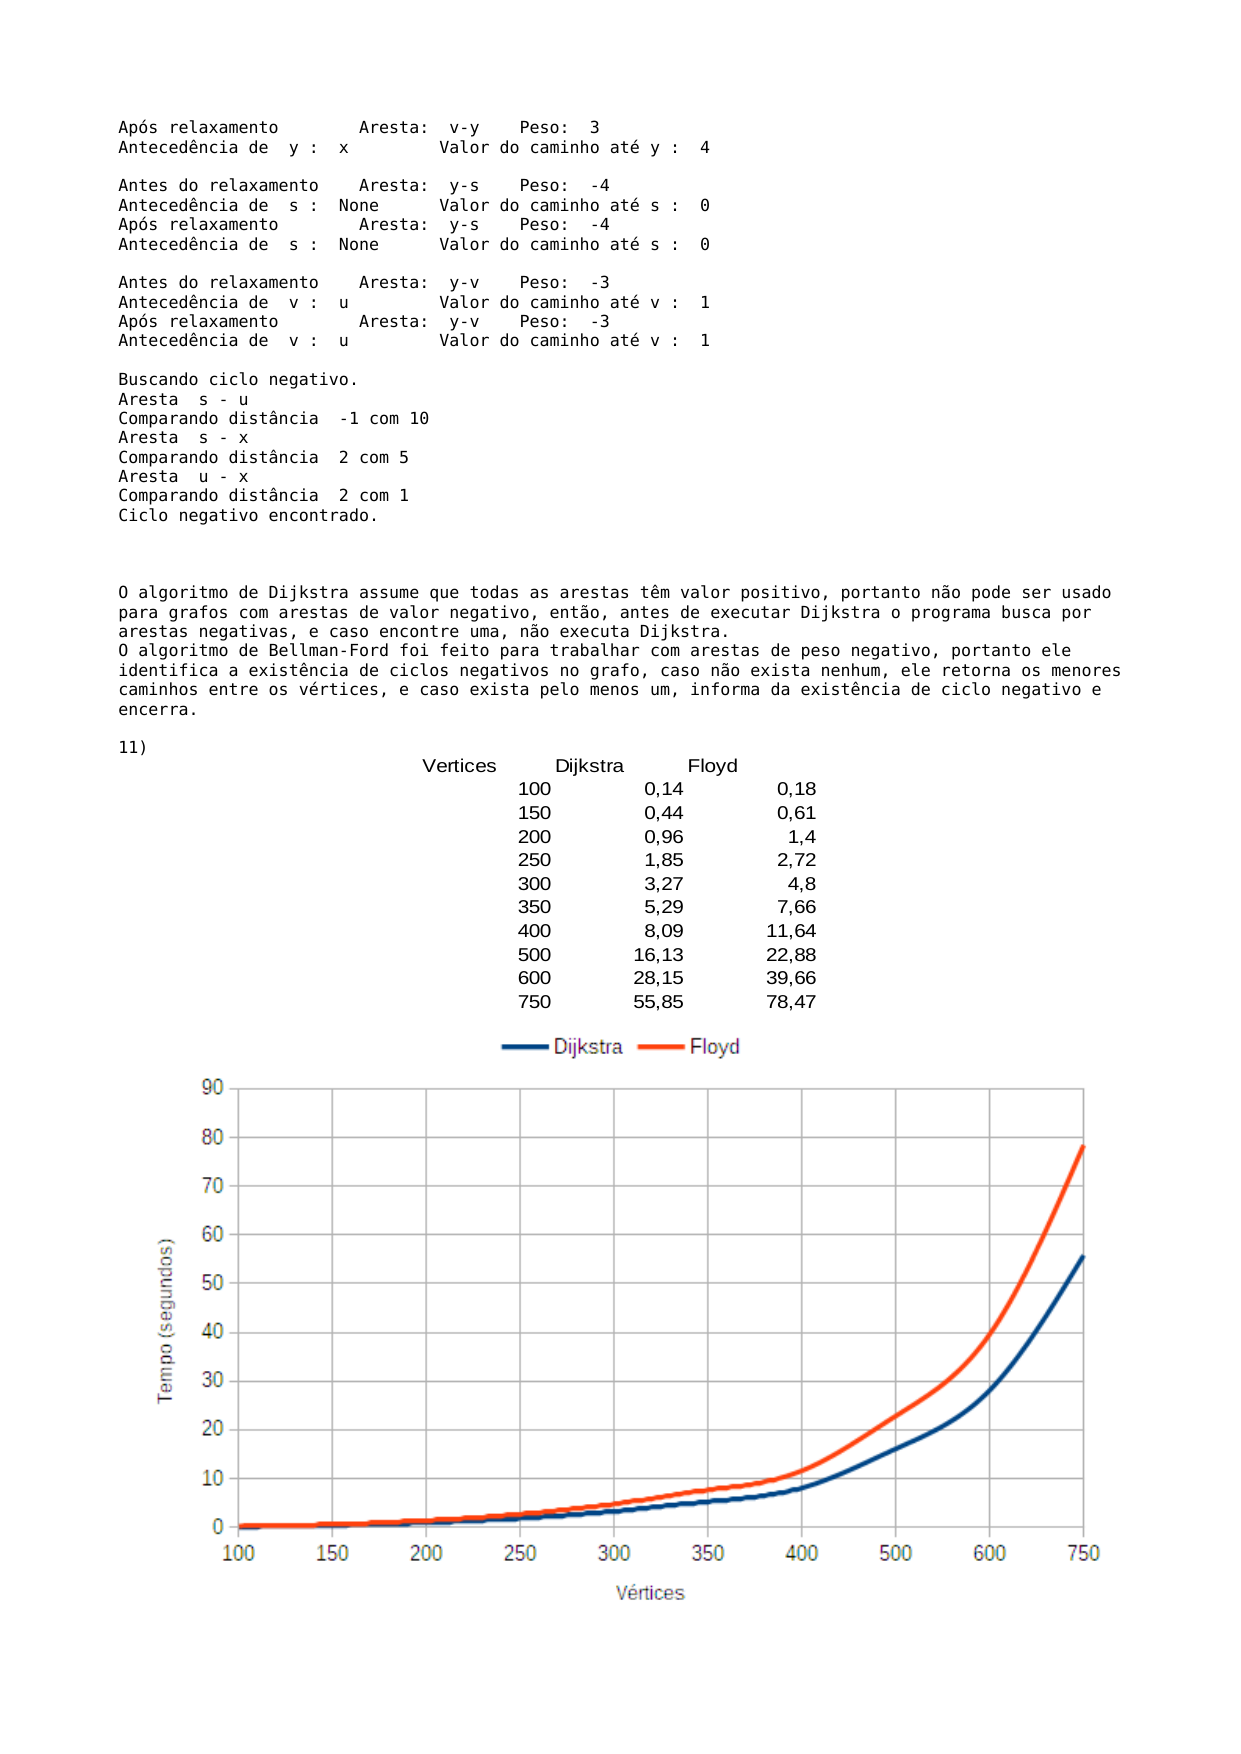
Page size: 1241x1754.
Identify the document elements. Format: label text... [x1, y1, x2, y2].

text Comparando distância 2 com 1 [118, 486, 1122, 506]
text Aresta s - u [118, 389, 1122, 409]
text O algoritmo de Bellman-Ford foi feito para trabalhar com arestas de peso negativo, portanto ele identifica a existência de ciclos negativos no grafo, caso não exista nenhum, ele retorna os menores caminhos entre os vértices, e caso exista pelo menos um, informa da existência de ciclo negativo e encerra. [118, 641, 1122, 719]
text Após relaxamento Aresta: y-s Peso: -4 [118, 215, 1122, 234]
text Aresta u - x [118, 467, 1122, 486]
text Após relaxamento Aresta: v-y Peso: 3 [118, 118, 1122, 137]
text Antes do relaxamento Aresta: y-s Peso: -4 [118, 176, 1122, 196]
text 11) [118, 738, 1122, 757]
text Comparando distância -1 com 10 [118, 409, 1122, 428]
text Antecedência de s : None Valor do caminho até s : 0 [118, 196, 1122, 215]
text Buscando ciclo negativo. [118, 370, 1122, 389]
text Antecedência de v : u Valor do caminho até v : 1 [118, 292, 1122, 312]
text Antes do relaxamento Aresta: y-v Peso: -3 [118, 273, 1122, 292]
picture [122, 1018, 1119, 1636]
text O algoritmo de Dijkstra assume que todas as arestas têm valor positivo, portanto não pode ser usado para grafos com arestas de valor negativo, então, antes de executar Dijkstra o programa busca por arestas negativas, e caso encontre uma, não executa Dijkstra. [118, 583, 1122, 641]
text Antecedência de s : None Valor do caminho até s : 0 [118, 234, 1122, 254]
text Comparando distância 2 com 5 [118, 447, 1122, 467]
text Antecedência de v : u Valor do caminho até v : 1 [118, 331, 1122, 351]
text Ciclo negativo encontrado. [118, 506, 1122, 525]
text Aresta s - x [118, 428, 1122, 447]
text Após relaxamento Aresta: y-v Peso: -3 [118, 312, 1122, 331]
text Antecedência de y : x Valor do caminho até y : 4 [118, 137, 1122, 157]
